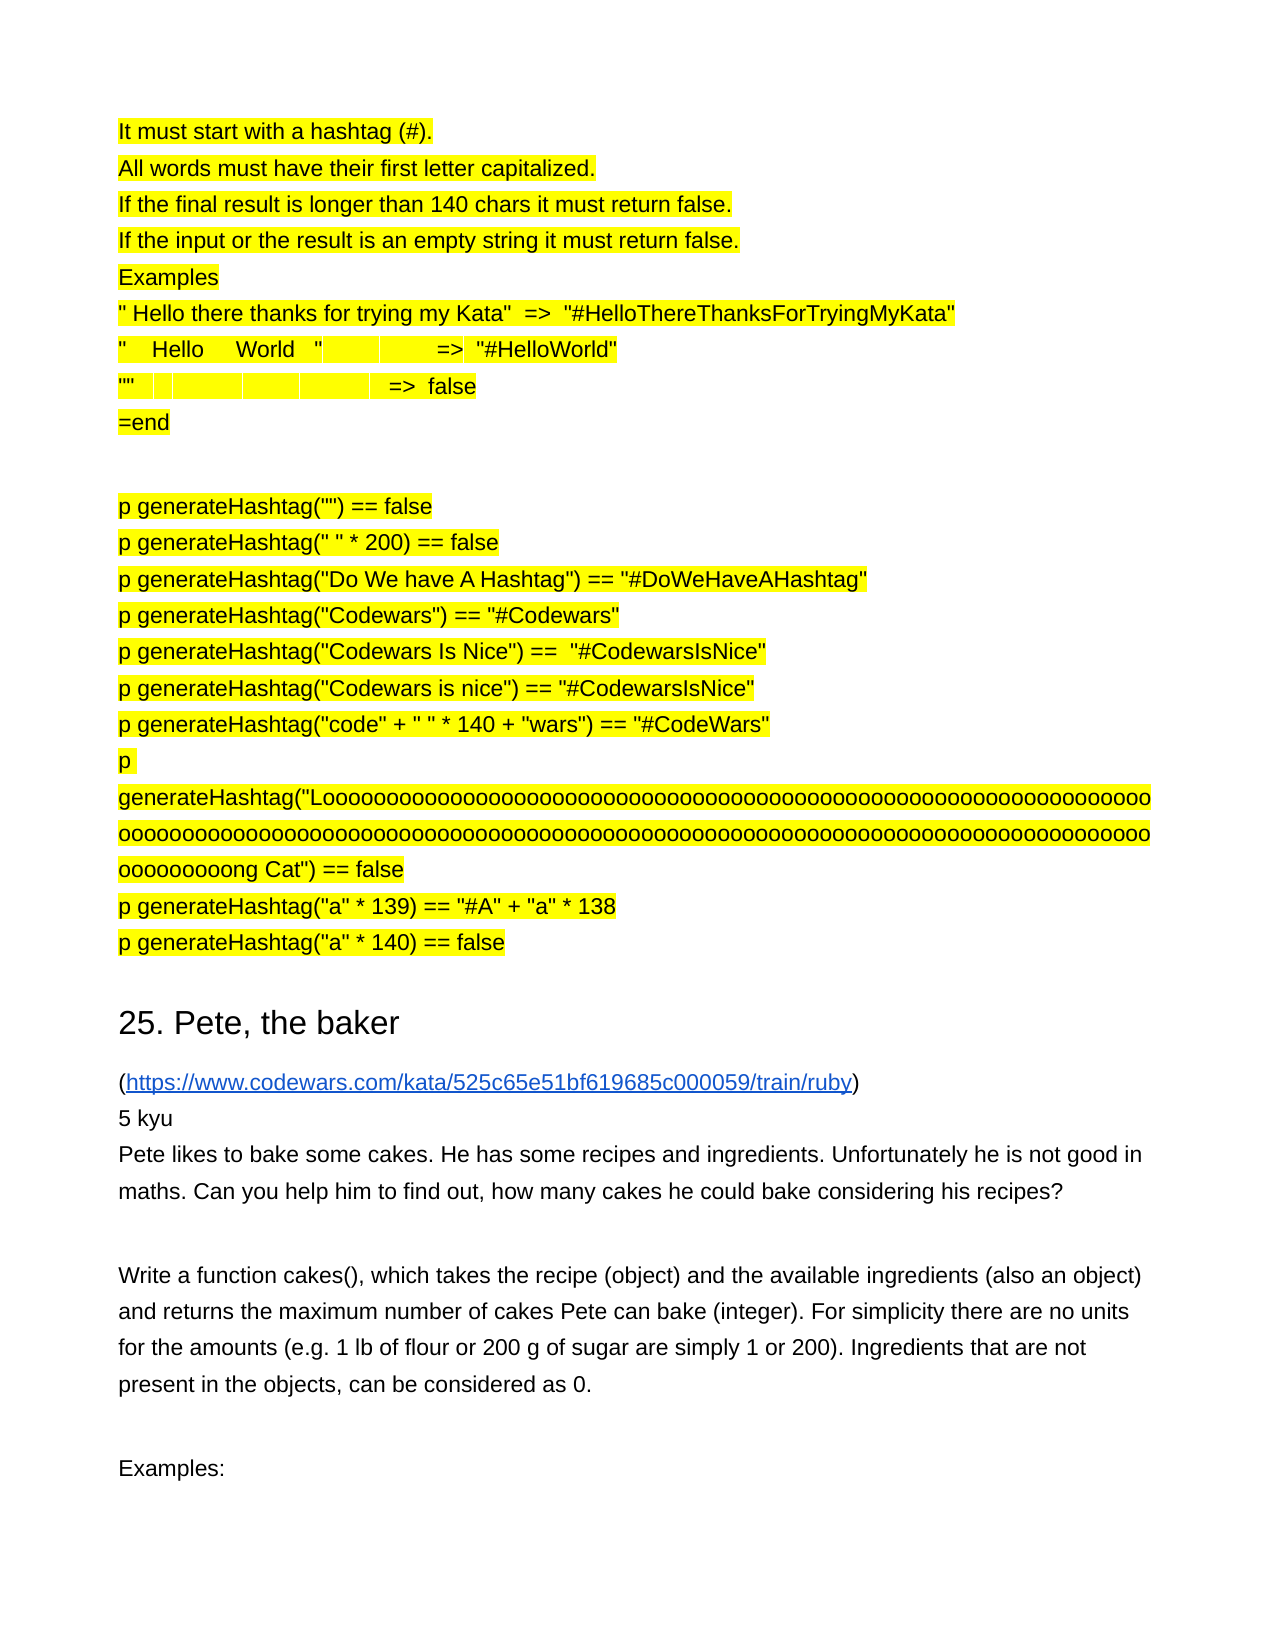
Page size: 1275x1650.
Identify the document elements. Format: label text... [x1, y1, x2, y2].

subtitle 25. Pete, the baker [118, 1003, 1157, 1041]
text It must start with a hashtag (#). [118, 118, 1157, 144]
text p generateHashtag("Codewars") == "#Codewars" [118, 602, 1157, 628]
text p generateHashtag("") == false [118, 493, 1157, 519]
text (https://www.codewars.com/kata/525c65e51bf619685c000059/train/ruby) [118, 1068, 1157, 1095]
text p generateHashtag(" " * 200) == false [118, 529, 1157, 556]
text "" => false [118, 373, 1157, 399]
text p generateHashtag("a" * 140) == false [118, 929, 1157, 956]
text " Hello World " => "#HelloWorld" [118, 336, 1157, 363]
text p generateHashtag("Codewars is nice") == "#CodewarsIsNice" [118, 675, 1157, 701]
text " Hello there thanks for trying my Kata" => "#HelloThereThanksForTryingMyKata" [118, 300, 1157, 326]
text p generateHashtag("Looooooooooooooooooooooooooooooooooooooooooooooooooooooooooooooooooooooooooooooooooooooooooooooooooooooooooooooooooooooooooooooooooooooooooooooooooooooooooong Cat") == false [118, 747, 1157, 883]
text p generateHashtag("Do We have A Hashtag") == "#DoWeHaveAHashtag" [118, 566, 1157, 592]
text Examples [118, 263, 1157, 290]
text If the input or the result is an empty string it must return false. [118, 227, 1157, 253]
text p generateHashtag("a" * 139) == "#A" + "a" * 138 [118, 893, 1157, 919]
text =end [118, 409, 1157, 435]
text p generateHashtag("Codewars Is Nice") == "#CodewarsIsNice" [118, 638, 1157, 665]
text Pete likes to bake some cakes. He has some recipes and ingredients. Unfortunately he is not good in maths. Can you help him to find out, how many cakes he could bake considering his recipes? [118, 1141, 1157, 1204]
text Write a function cakes(), which takes the recipe (object) and the available ingredients (also an object) and returns the maximum number of cakes Pete can bake (integer). For simplicity there are no units for the amounts (e.g. 1 lb of flour or 200 g of sugar are simply 1 or 200). Ingredients that are not present in the objects, can be considered as 0. [118, 1262, 1157, 1397]
text All words must have their first letter capitalized. [118, 154, 1157, 181]
text 5 kyu [118, 1105, 1157, 1131]
text p generateHashtag("code" + " " * 140 + "wars") == "#CodeWars" [118, 711, 1157, 737]
text If the final result is longer than 140 chars it must return false. [118, 191, 1157, 217]
text Examples: [118, 1454, 1157, 1481]
